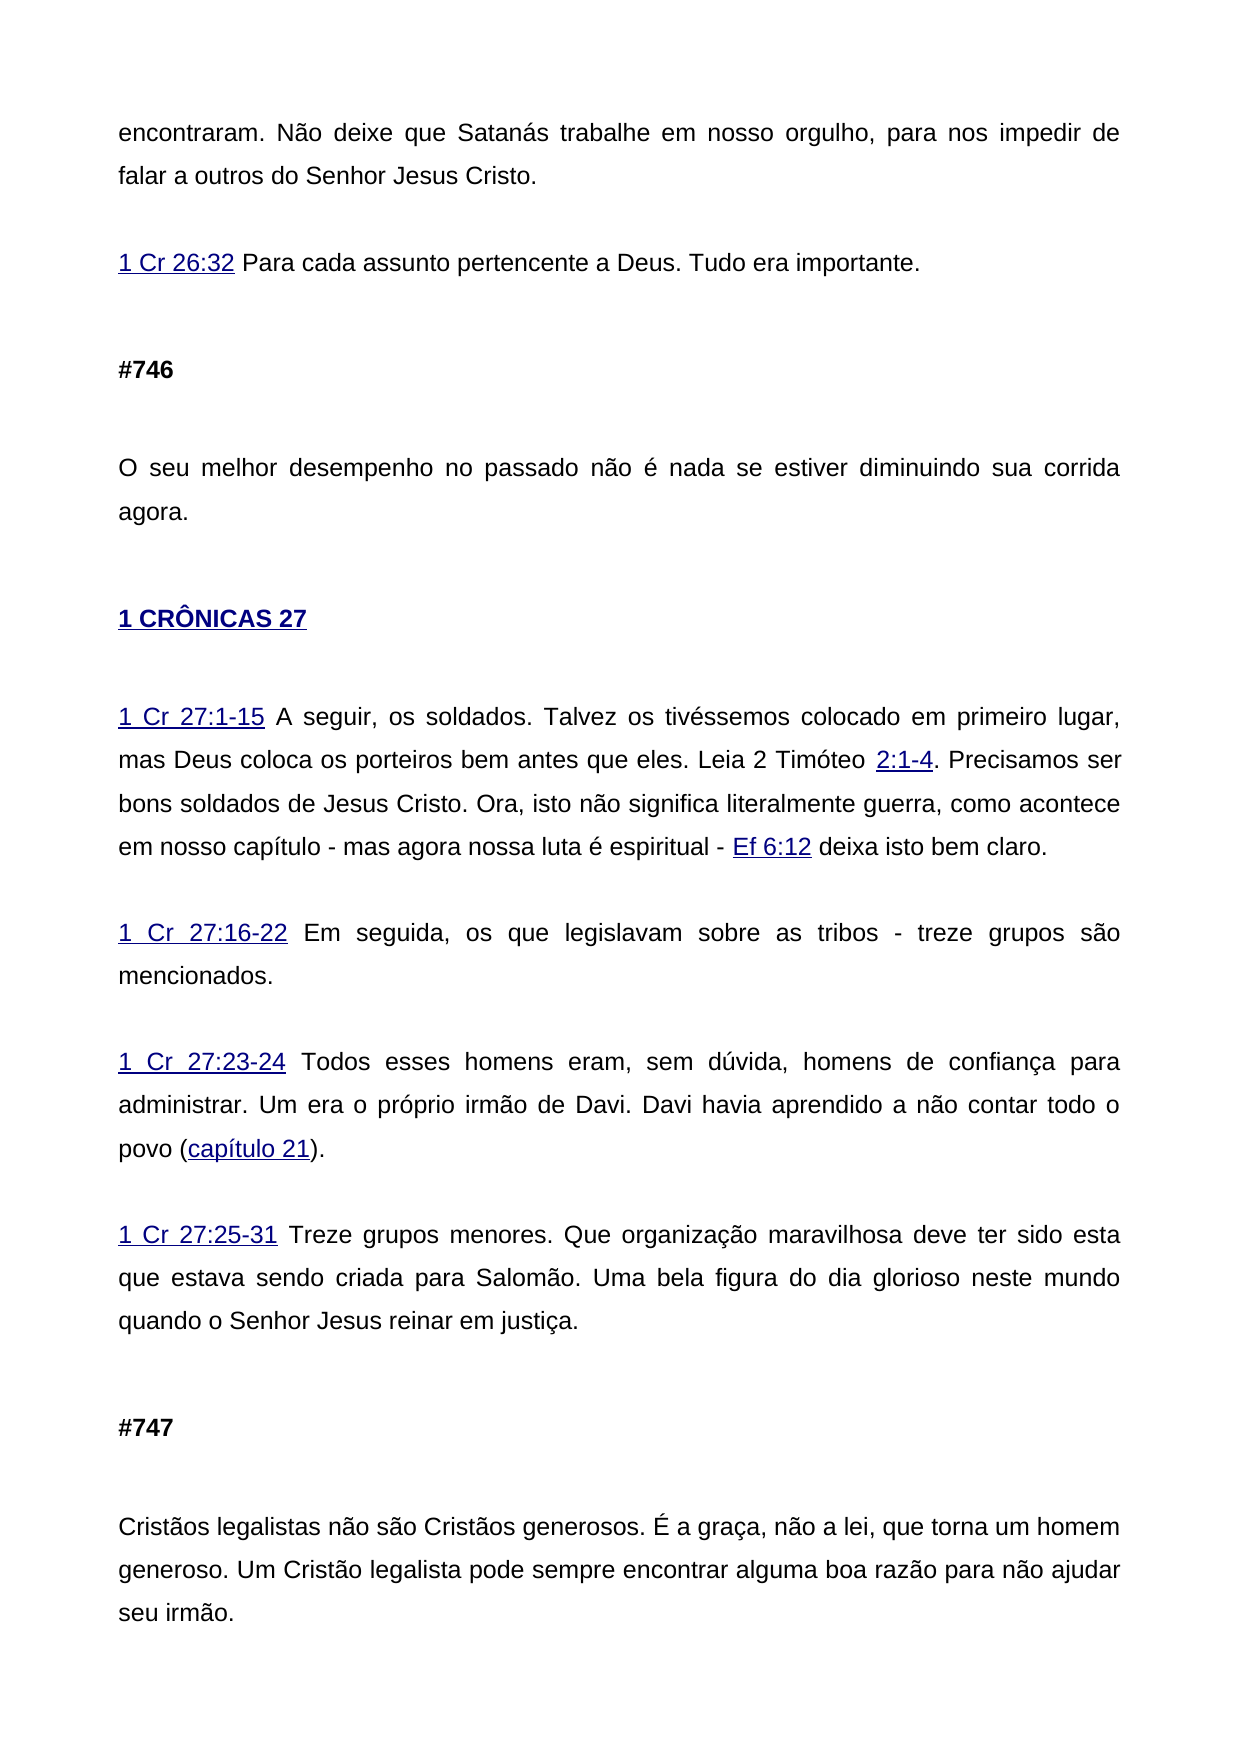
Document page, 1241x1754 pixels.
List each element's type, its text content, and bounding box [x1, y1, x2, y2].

text 1 Cr 27:25-31 Treze grupos menores. Que organização maravilhosa deve ter sido esta que estava sendo criada para Salomão. Uma bela figura do dia glorioso neste mundo quando o Senhor Jesus reinar em justiça. [118, 1220, 1122, 1335]
text Cristãos legalistas não são Cristãos generosos. É a graça, não a lei, que torna um homem generoso. Um Cristão legalista pode sempre encontrar alguma boa razão para não ajudar seu irmão. [118, 1512, 1122, 1627]
text 1 Cr 27:16-22 Em seguida, os que legislavam sobre as tribos - treze grupos são mencionados. [118, 918, 1122, 990]
text 1 Cr 27:1-15 A seguir, os soldados. Talvez os tivéssemos colocado em primeiro lugar, mas Deus coloca os porteiros bem antes que eles. Leia 2 Timóteo 2:1-4. Precisamos ser bons soldados de Jesus Cristo. Ora, isto não significa literalmente guerra, como acontece em nosso capítulo - mas agora nossa luta é espiritual - Ef 6:12 deixa isto bem claro. [118, 702, 1122, 860]
subtitle #746 [118, 354, 1122, 383]
text 1 Cr 26:32 Para cada assunto pertencente a Deus. Tudo era importante. [118, 247, 1122, 276]
text 1 Cr 27:23-24 Todos esses homens eram, sem dúvida, homens de confiança para administrar. Um era o próprio irmão de Davi. Davi havia aprendido a não contar todo o povo (capítulo 21). [118, 1047, 1122, 1162]
subtitle 1 CRÔNICAS 27 [118, 603, 1122, 632]
text O seu melhor desempenho no passado não é nada se estiver diminuindo sua corrida agora. [118, 453, 1122, 525]
subtitle #747 [118, 1413, 1122, 1442]
text encontraram. Não deixe que Satanás trabalhe em nosso orgulho, para nos impedir de falar a outros do Senhor Jesus Cristo. [118, 118, 1122, 190]
